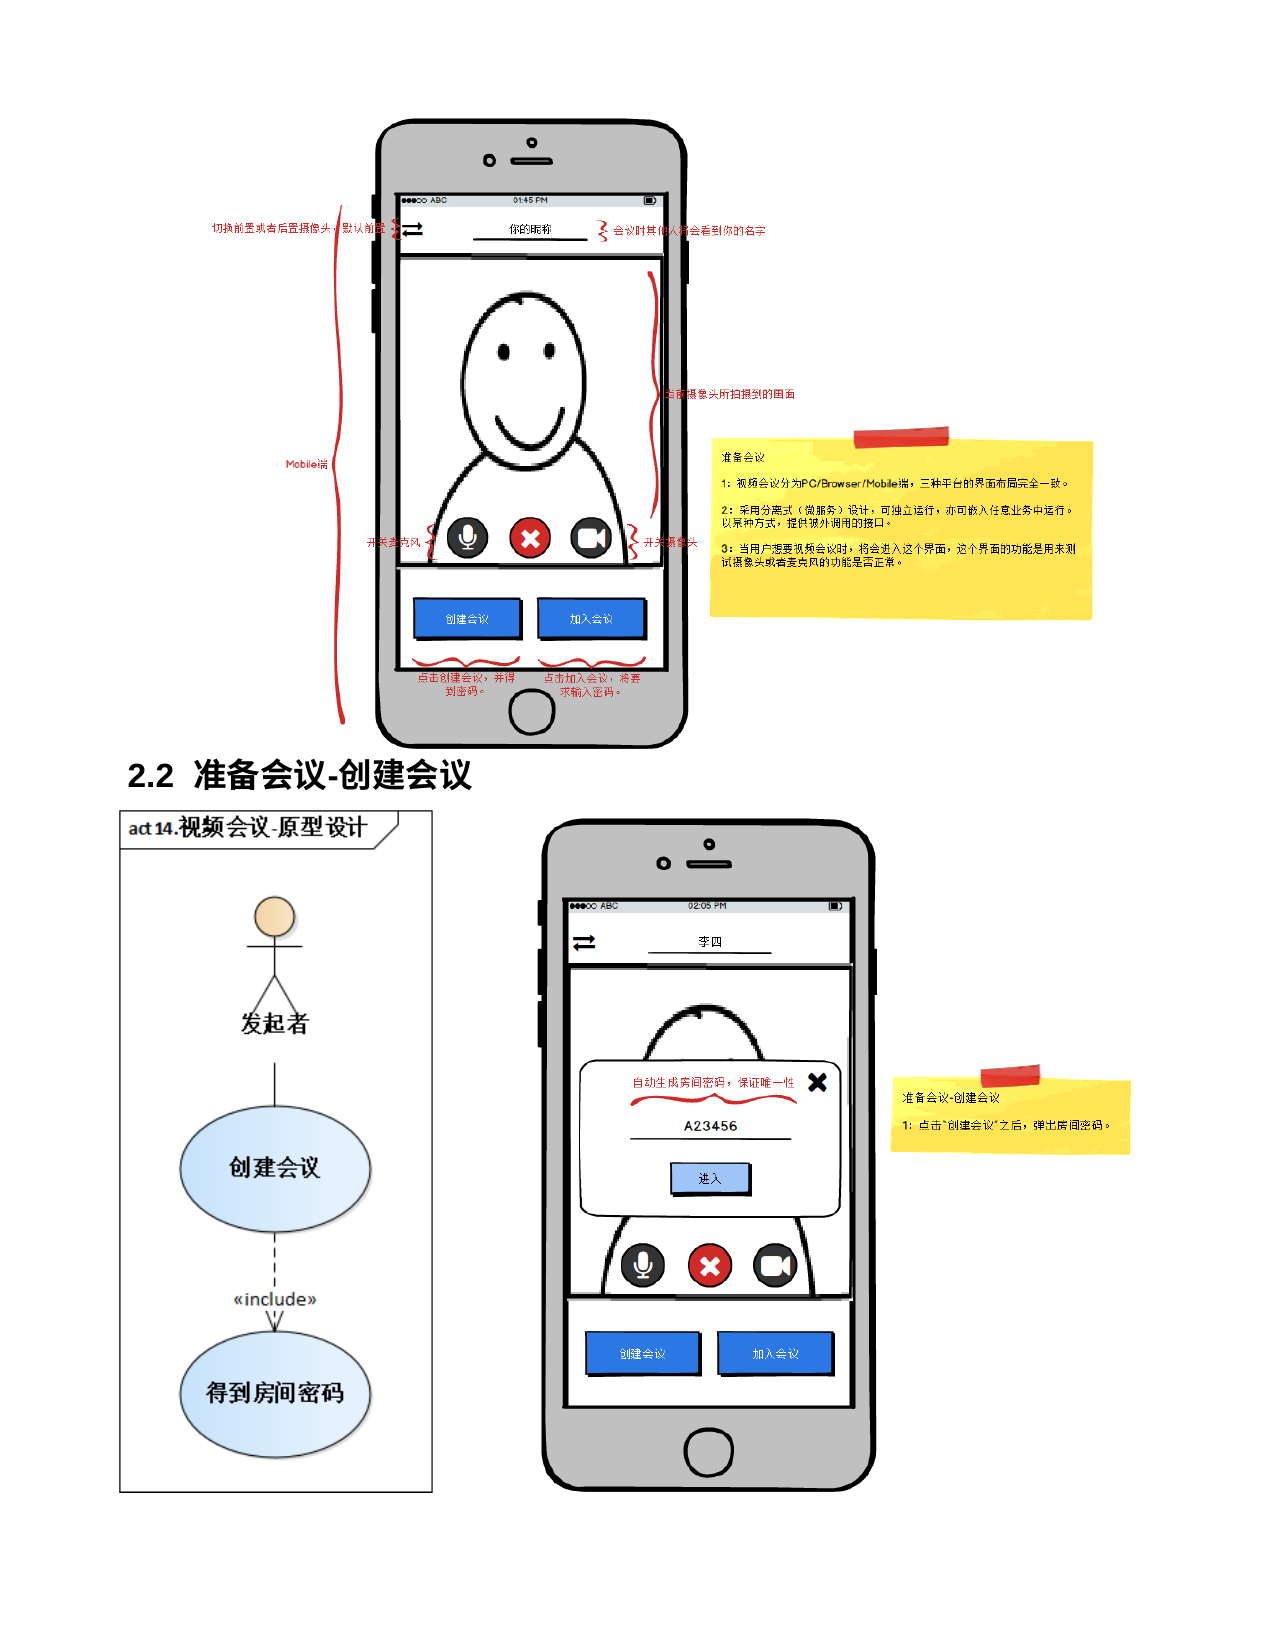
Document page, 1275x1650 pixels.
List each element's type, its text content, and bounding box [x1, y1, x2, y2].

subtitle 准备会议-创建会议 [118, 118, 1157, 797]
picture [537, 818, 1132, 1492]
picture [181, 118, 1094, 749]
picture [118, 809, 433, 1493]
